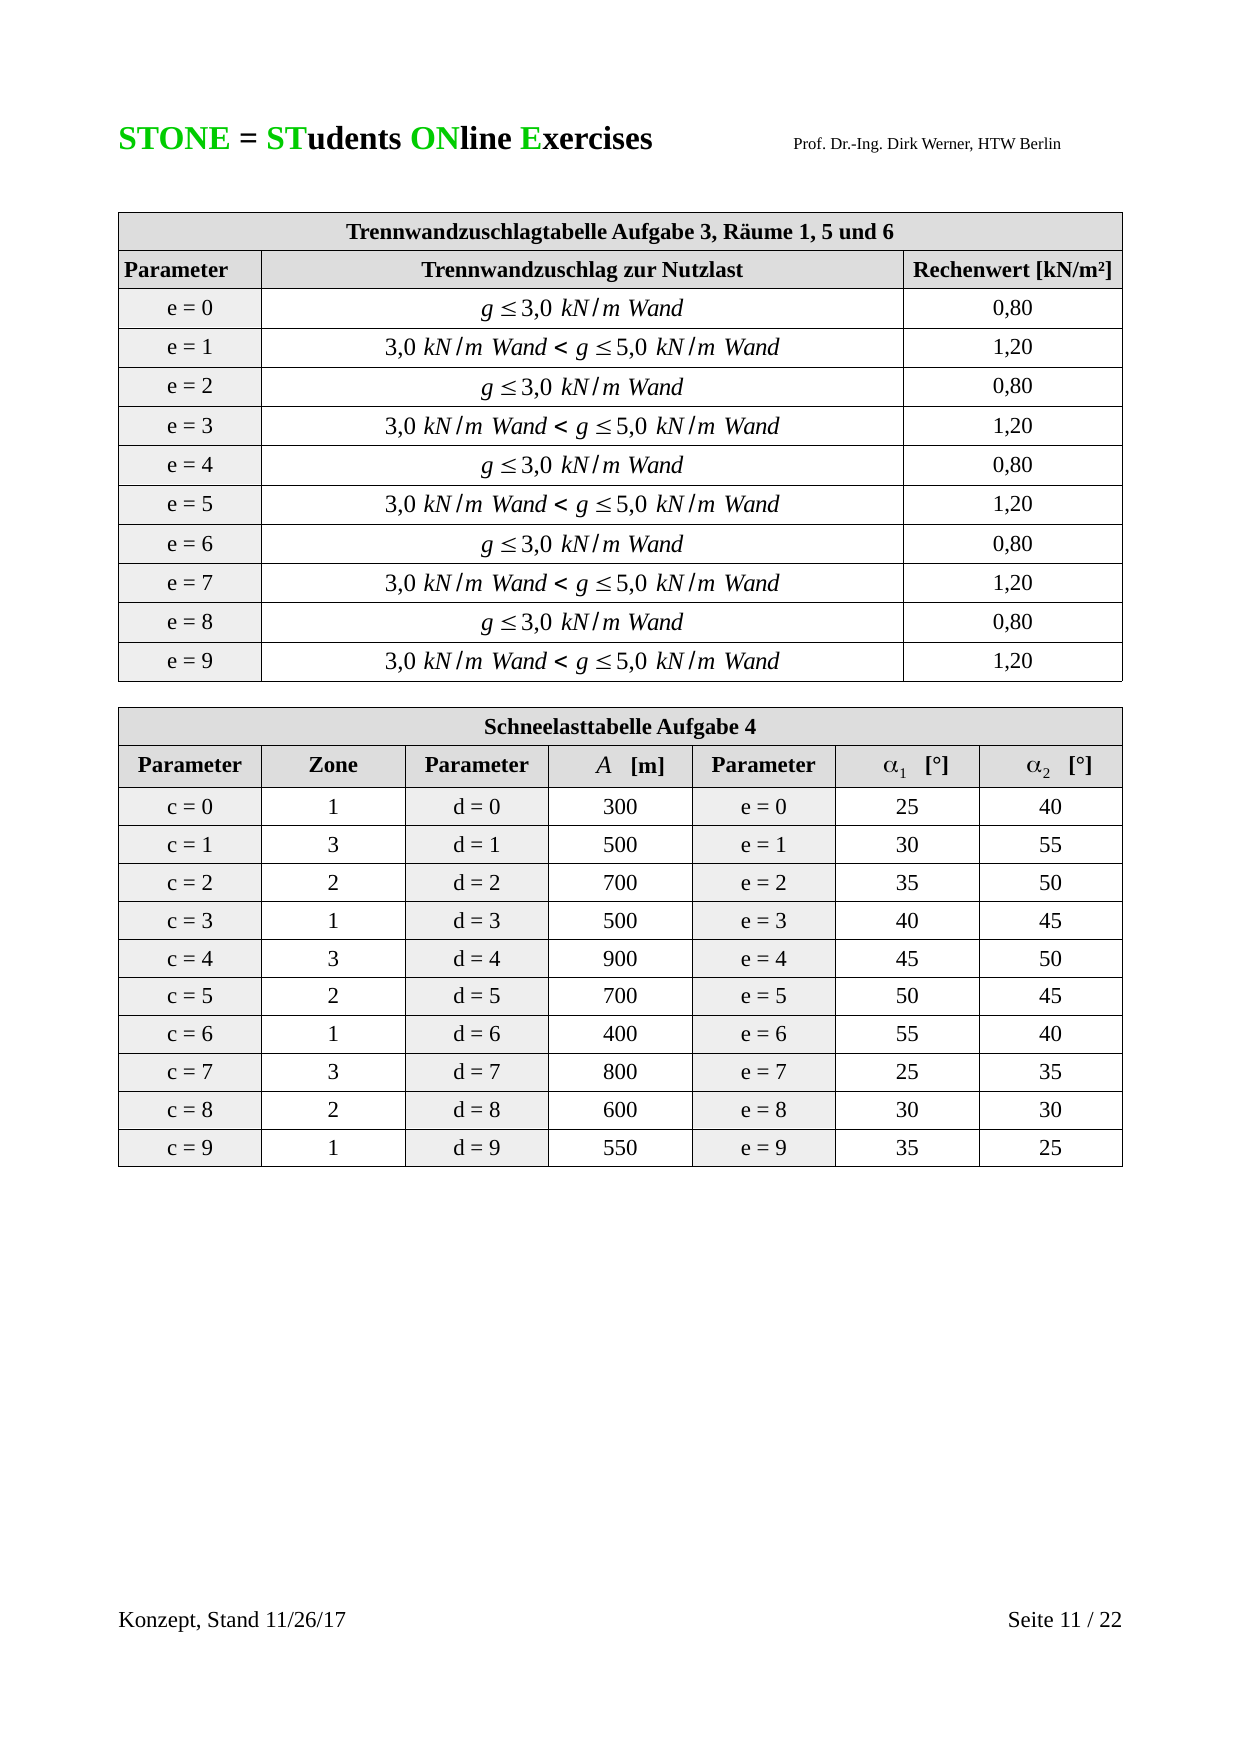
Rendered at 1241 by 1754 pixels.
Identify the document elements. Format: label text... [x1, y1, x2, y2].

table_cell 25 [836, 1054, 979, 1091]
table_cell 30 [836, 826, 979, 863]
table_cell e = 6 [119, 525, 261, 563]
table_cell d = 6 [406, 1016, 548, 1053]
table_cell 1 [262, 788, 405, 825]
table_cell 550 [549, 1130, 692, 1166]
table_cell d = 3 [406, 902, 548, 939]
table_cell 500 [549, 902, 692, 939]
table_cell Parameter [119, 251, 261, 288]
table_cell 500 [549, 826, 692, 863]
table_cell 0,80 [904, 368, 1122, 406]
table_cell 40 [836, 902, 979, 939]
table_cell 50 [980, 940, 1122, 977]
table_cell 600 [549, 1092, 692, 1128]
table_cell e = 3 [119, 407, 261, 445]
table_cell 55 [980, 826, 1122, 863]
table_cell [°] [836, 746, 979, 787]
table_cell 700 [549, 864, 692, 901]
table_cell 35 [980, 1054, 1122, 1091]
table_cell 2 [262, 864, 405, 901]
table_cell [262, 643, 903, 681]
table_cell e = 5 [693, 978, 835, 1015]
table_cell e = 6 [693, 1016, 835, 1053]
table_cell 1,20 [904, 643, 1122, 681]
table_cell Trennwandzuschlag zur Nutzlast [262, 251, 903, 288]
table_cell 700 [549, 978, 692, 1015]
table_cell 1,20 [904, 564, 1122, 602]
table_cell d = 8 [406, 1092, 548, 1128]
table_cell 900 [549, 940, 692, 977]
table_cell c = 7 [119, 1054, 261, 1091]
table_cell Parameter [119, 746, 261, 787]
table_cell 45 [980, 978, 1122, 1015]
table_cell 1,20 [904, 329, 1122, 367]
table_cell 1 [262, 1016, 405, 1053]
table_cell [262, 329, 903, 367]
table_cell [262, 486, 903, 524]
table_cell d = 2 [406, 864, 548, 901]
table_cell [m] [549, 746, 692, 787]
table_cell 0,80 [904, 525, 1122, 563]
table_cell 300 [549, 788, 692, 825]
table_cell 0,80 [904, 289, 1122, 327]
table_cell Rechenwert [kN/m²] [904, 251, 1122, 288]
table_cell c = 2 [119, 864, 261, 901]
table_cell [262, 564, 903, 602]
table_cell [262, 407, 903, 445]
table_cell 1,20 [904, 486, 1122, 524]
table_cell e = 1 [119, 329, 261, 367]
table_cell c = 6 [119, 1016, 261, 1053]
table_cell c = 8 [119, 1092, 261, 1128]
table_cell e = 8 [693, 1092, 835, 1128]
table_cell e = 8 [119, 603, 261, 642]
table_cell d = 7 [406, 1054, 548, 1091]
table_cell 40 [980, 1016, 1122, 1053]
table_cell 45 [836, 940, 979, 977]
table_cell e = 9 [119, 643, 261, 681]
table_cell d = 4 [406, 940, 548, 977]
table_cell e = 1 [693, 826, 835, 863]
table_cell 30 [836, 1092, 979, 1128]
table_cell Zone [262, 746, 405, 787]
table_cell [262, 368, 903, 406]
table_cell c = 0 [119, 788, 261, 825]
table_cell d = 0 [406, 788, 548, 825]
table_cell e = 7 [693, 1054, 835, 1091]
table_cell d = 5 [406, 978, 548, 1015]
table_cell e = 2 [693, 864, 835, 901]
table_cell 2 [262, 978, 405, 1015]
table_cell 3 [262, 1054, 405, 1091]
table_cell 45 [980, 902, 1122, 939]
table_cell e = 4 [119, 446, 261, 484]
table_cell Parameter [693, 746, 835, 787]
table_header Schneelasttabelle Aufgabe 4 [119, 708, 1122, 745]
table_cell 800 [549, 1054, 692, 1091]
table_cell 25 [980, 1130, 1122, 1166]
table_cell 30 [980, 1092, 1122, 1128]
table_cell e = 5 [119, 486, 261, 524]
table_cell c = 1 [119, 826, 261, 863]
table_cell [262, 603, 903, 642]
table_cell c = 5 [119, 978, 261, 1015]
table_cell [262, 289, 903, 327]
table_cell d = 9 [406, 1130, 548, 1166]
table_cell c = 3 [119, 902, 261, 939]
table_cell 50 [836, 978, 979, 1015]
table_cell e = 0 [119, 289, 261, 327]
table_cell e = 3 [693, 902, 835, 939]
table_cell 0,80 [904, 603, 1122, 642]
table_cell e = 2 [119, 368, 261, 406]
table_cell e = 4 [693, 940, 835, 977]
table_cell 400 [549, 1016, 692, 1053]
table_cell [262, 446, 903, 484]
table_cell 1 [262, 1130, 405, 1166]
table_cell 1 [262, 902, 405, 939]
table_cell c = 9 [119, 1130, 261, 1166]
table_cell 1,20 [904, 407, 1122, 445]
table_cell e = 7 [119, 564, 261, 602]
table_cell [°] [980, 746, 1122, 787]
table_cell 0,80 [904, 446, 1122, 484]
table_cell 40 [980, 788, 1122, 825]
table_cell [262, 525, 903, 563]
table_cell 35 [836, 864, 979, 901]
table_cell e = 0 [693, 788, 835, 825]
table_cell 3 [262, 826, 405, 863]
table_cell 55 [836, 1016, 979, 1053]
table_cell d = 1 [406, 826, 548, 863]
table_cell e = 9 [693, 1130, 835, 1166]
table_header Trennwandzuschlagtabelle Aufgabe 3, Räume 1, 5 und 6 [119, 213, 1122, 250]
table_cell 3 [262, 940, 405, 977]
table_cell 35 [836, 1130, 979, 1166]
table_cell 50 [980, 864, 1122, 901]
table_cell 25 [836, 788, 979, 825]
table_cell Parameter [406, 746, 548, 787]
table_cell c = 4 [119, 940, 261, 977]
table_cell 2 [262, 1092, 405, 1128]
